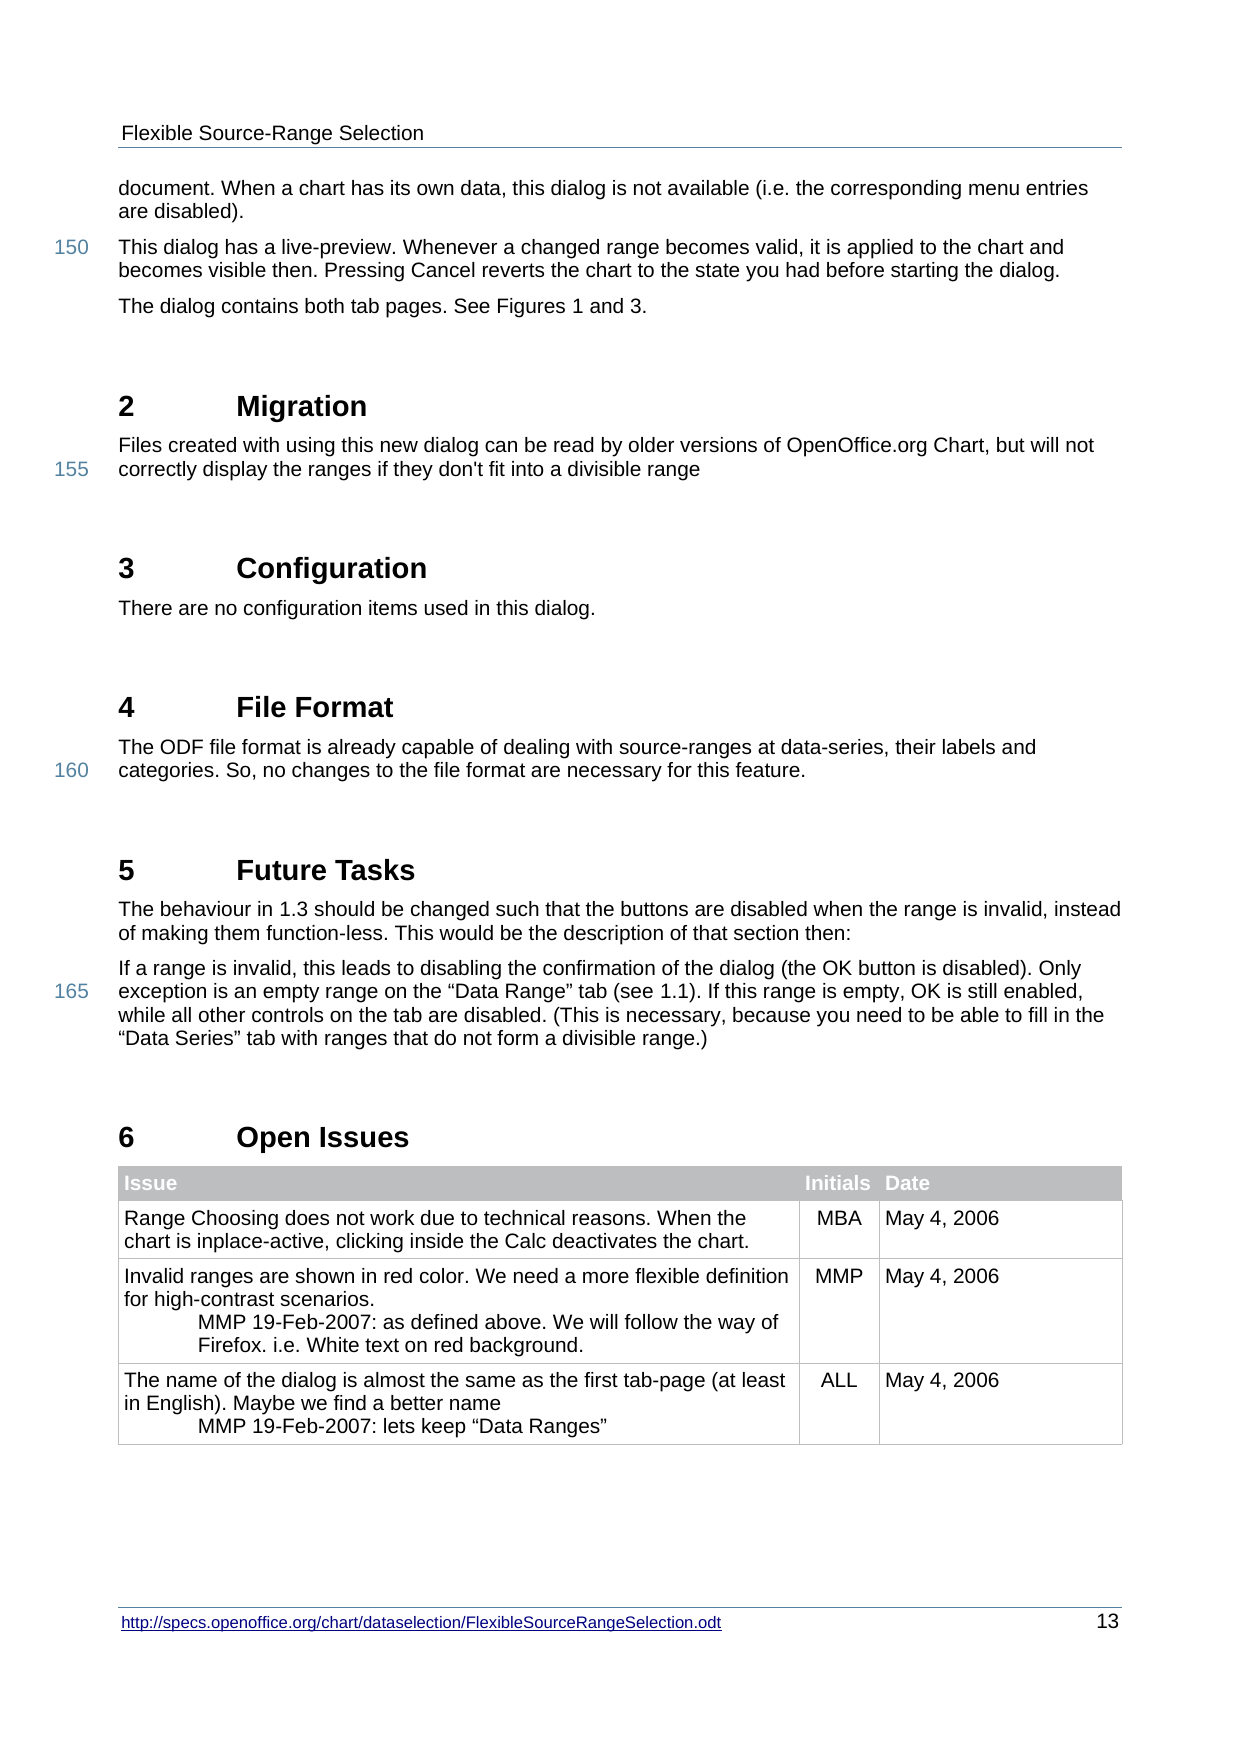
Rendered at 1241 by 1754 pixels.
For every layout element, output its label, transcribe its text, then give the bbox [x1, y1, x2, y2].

subtitle Migration [118, 389, 1122, 422]
table_header Date [879, 1166, 1122, 1200]
table_cell The name of the dialog is almost the same as the first tab-page (at least in English). Maybe we find a better name MMP 19-Feb-2007: lets keep “Data Ranges” [119, 1364, 799, 1444]
text There are no configuration items used in this dialog. [118, 596, 1122, 619]
table_cell MMP [800, 1259, 879, 1363]
text document. When a chart has its own data, this dialog is not available (i.e. the corresponding menu entries are disabled). [118, 177, 1122, 223]
subtitle Open Issues [118, 1121, 1122, 1154]
table_cell Invalid ranges are shown in red color. We need a more flexible definition for high-contrast scenarios. MMP 19-Feb-2007: as defined above. We will follow the way of Firefox. i.e. White text on red background. [119, 1259, 799, 1363]
text This dialog has a live-preview. Whenever a changed range becomes valid, it is applied to the chart and becomes visible then. Pressing Cancel reverts the chart to the state you had before starting the dialog. [118, 236, 1122, 282]
table_cell May 4, 2006 [880, 1364, 1122, 1444]
text If a range is invalid, this leads to disabling the confirmation of the dialog (the OK button is disabled). Only exception is an empty range on the “Data Range” tab (see 1.1). If this range is empty, OK is still enabled, while all other controls on the tab are disabled. (This is necessary, because you need to be able to fill in the “Data Series” tab with ranges that do not form a divisible range.) [118, 957, 1122, 1050]
table_cell Range Choosing does not work due to technical reasons. When the chart is inplace-active, clicking inside the Calc deactivates the chart. [119, 1201, 799, 1258]
text The dialog contains both tab pages. See Figures 1 and 3. [118, 295, 1122, 318]
subtitle Future Tasks [118, 853, 1122, 886]
table_cell May 4, 2006 [880, 1259, 1122, 1363]
table_cell MBA [800, 1201, 879, 1258]
subtitle Configuration [118, 552, 1122, 584]
table_header Initials [799, 1166, 879, 1200]
text The ODF file format is already capable of dealing with source-ranges at data-series, their labels and categories. So, no changes to the file format are necessary for this feature. [118, 735, 1122, 782]
text Files created with using this new dialog can be read by older versions of OpenOffice.org Chart, but will not correctly display the ranges if they don't fit into a divisible range [118, 434, 1122, 480]
text The behaviour in 1.3 should be changed such that the buttons are disabled when the range is invalid, instead of making them function-less. This would be the description of that section then: [118, 898, 1122, 944]
table_cell ALL [800, 1364, 879, 1444]
table_cell May 4, 2006 [880, 1201, 1122, 1258]
subtitle File Format [118, 691, 1122, 724]
table_header Issue [118, 1166, 799, 1200]
